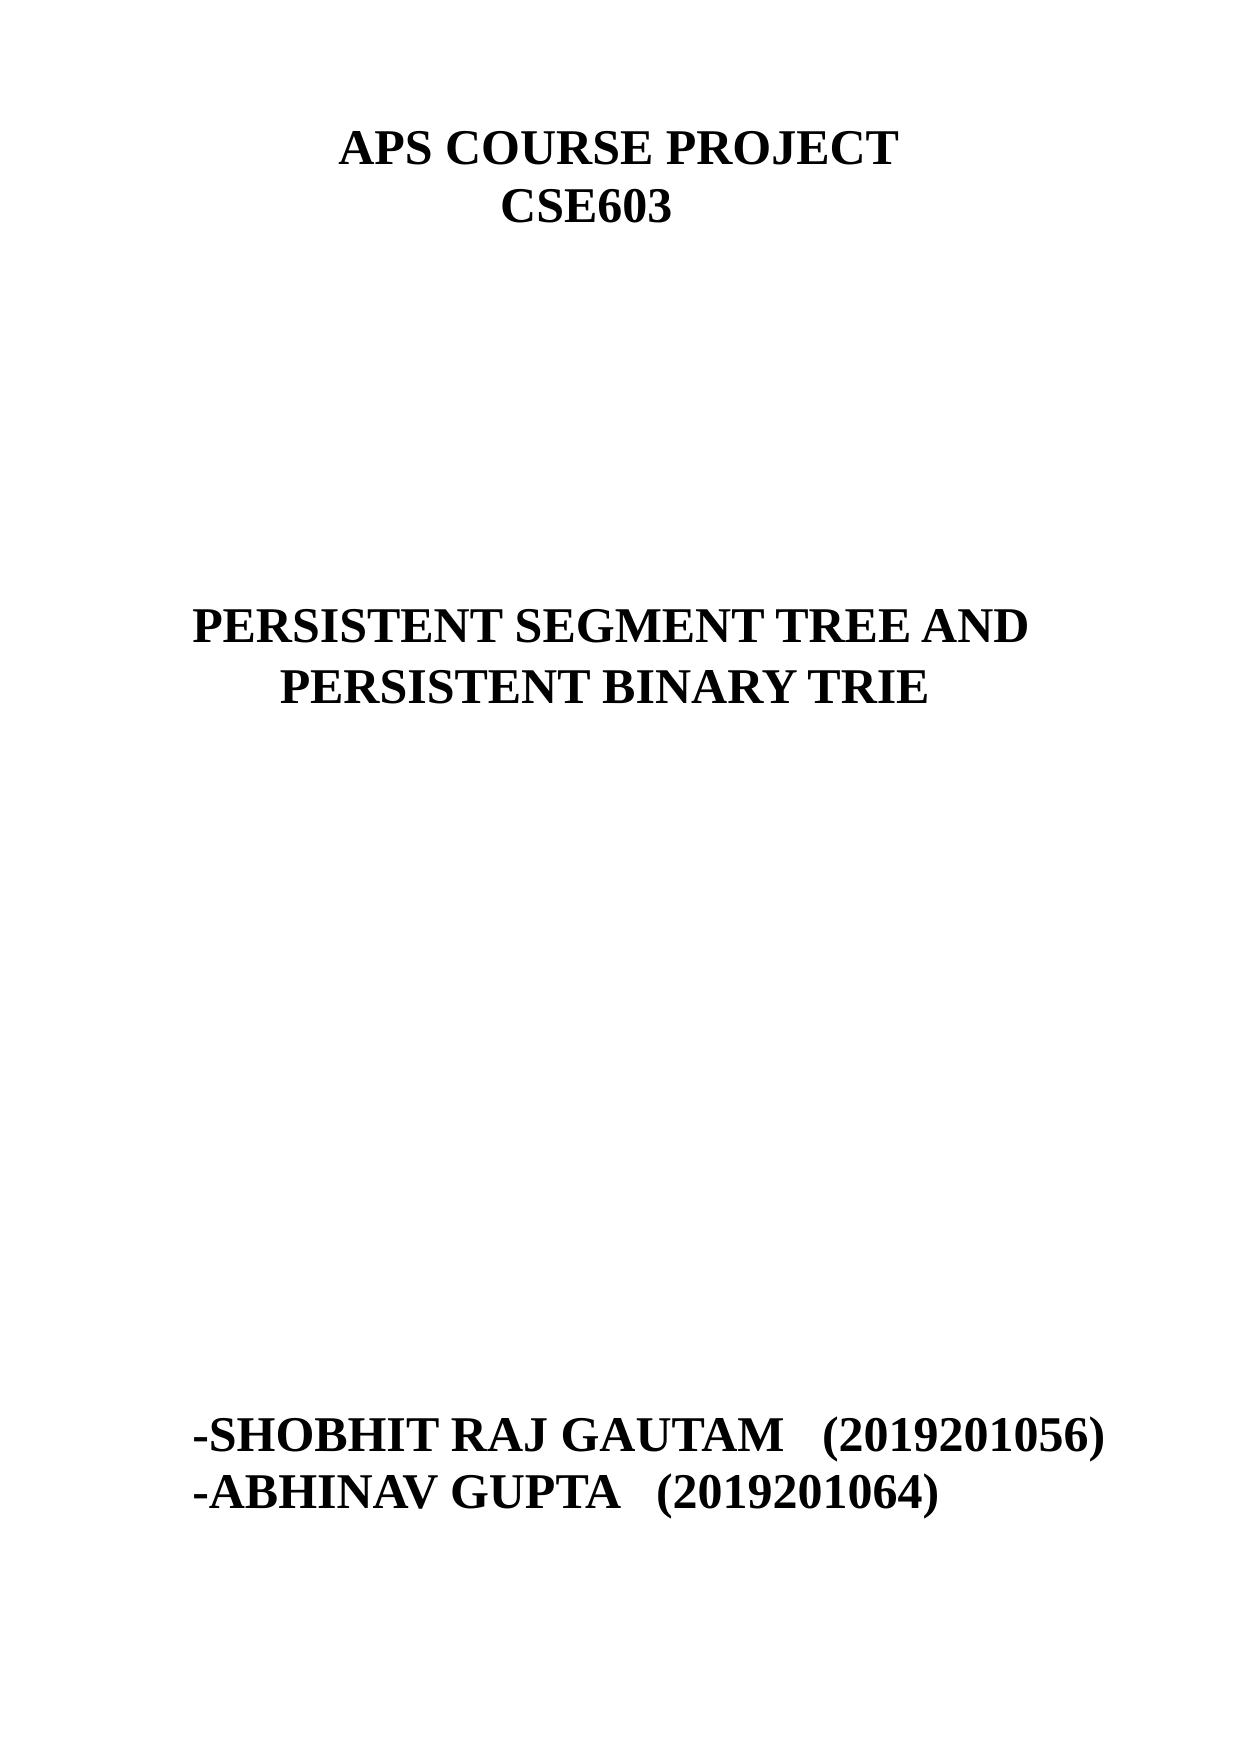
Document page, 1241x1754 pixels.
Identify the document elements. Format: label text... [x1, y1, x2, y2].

text PERSISTENT SEGMENT TREE AND PERSISTENT BINARY TRIE [118, 589, 1122, 714]
text -SHOBHIT RAJ GAUTAM (2019201056) [118, 1404, 1122, 1462]
text APS COURSE PROJECT [118, 118, 1122, 176]
text CSE603 [118, 176, 1122, 233]
text -ABHINAV GUPTA (2019201064) [118, 1462, 1122, 1519]
